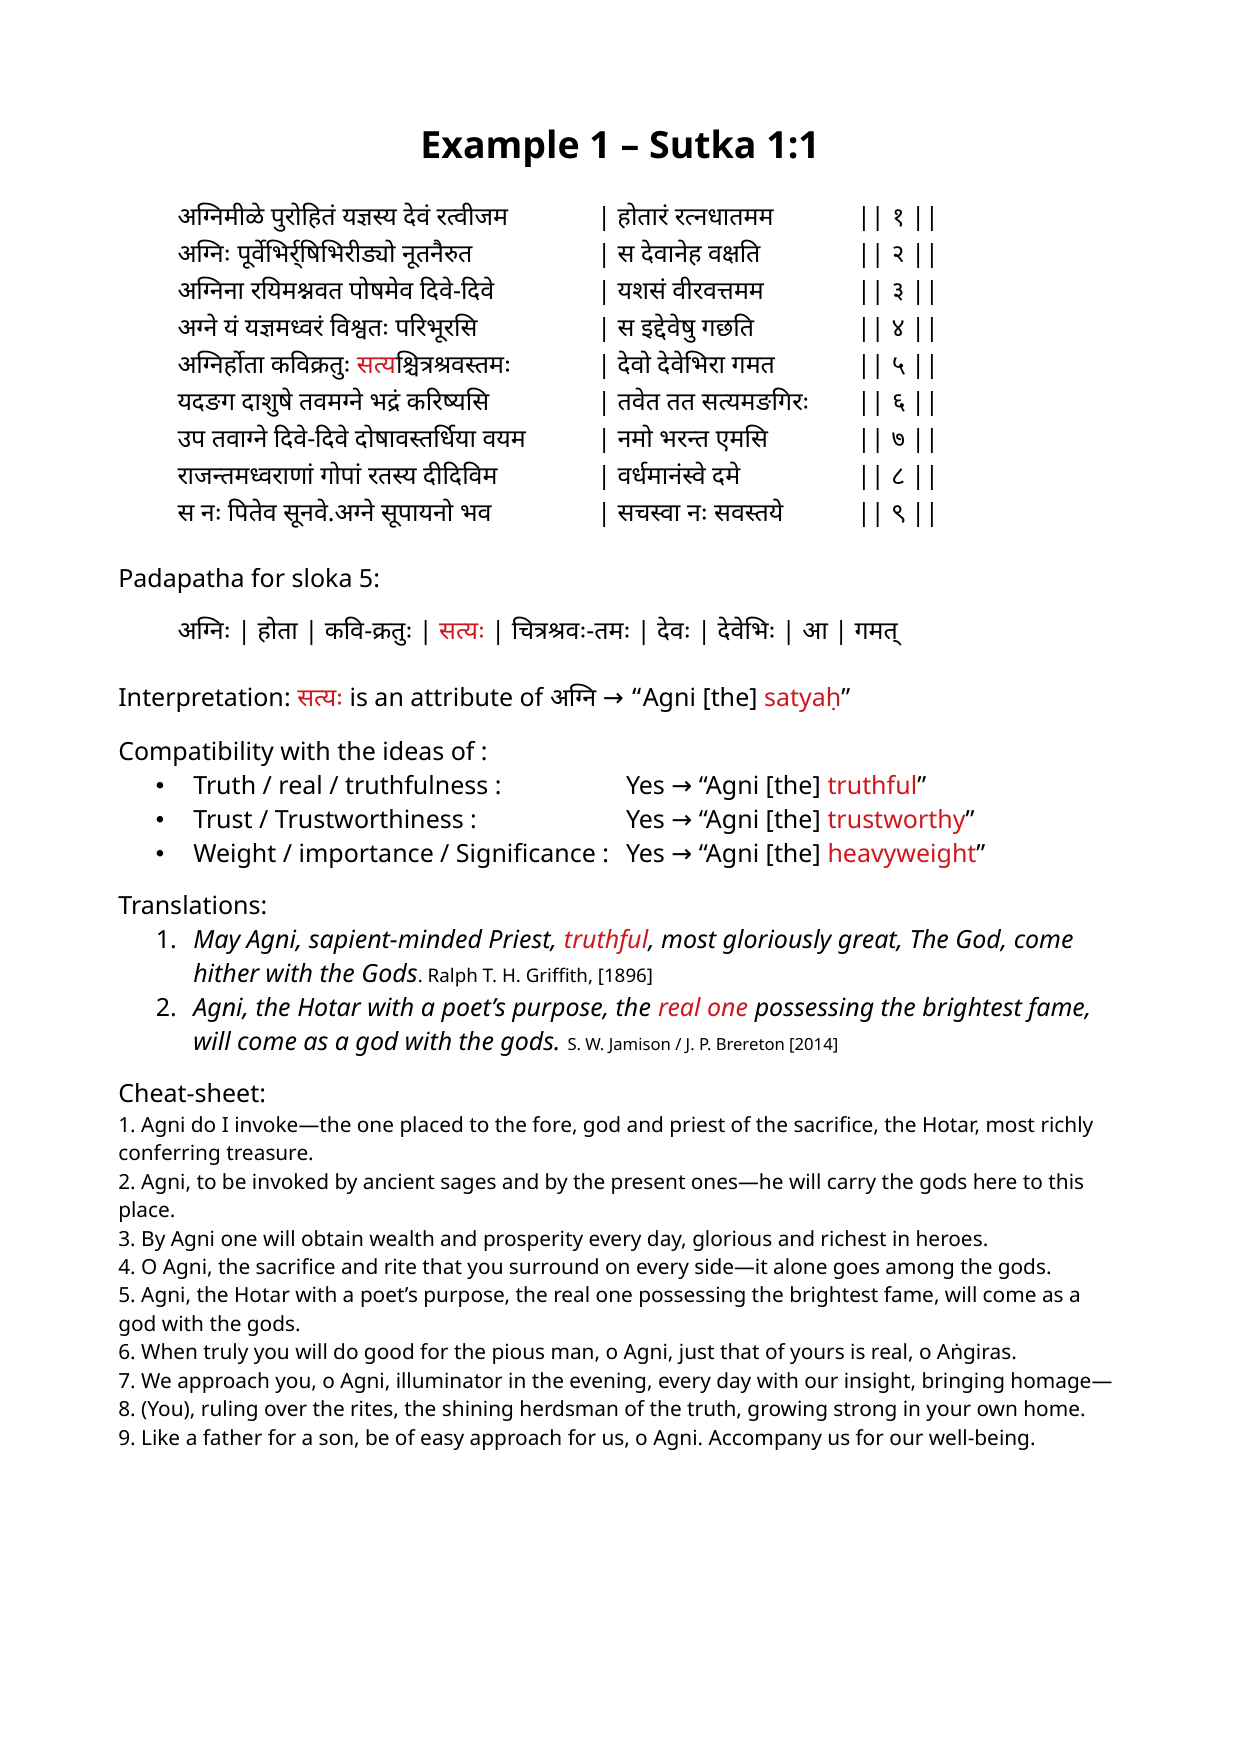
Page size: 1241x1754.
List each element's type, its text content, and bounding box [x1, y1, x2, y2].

text 3. By Agni one will obtain wealth and prosperity every day, glorious and richest in heroes. [118, 1224, 1122, 1252]
text 8. (You), ruling over the rites, the shining herdsman of the truth, growing strong in your own home. [118, 1394, 1122, 1423]
text Padapatha for sloka 5: [118, 561, 1122, 595]
text 7. We approach you, o Agni, illuminator in the evening, every day with our insight, bringing homage— [118, 1366, 1122, 1394]
text Interpretation: सत्यः is an attribute of अग्नि → “Agni [the] satyaḥ” [118, 679, 1122, 716]
text 1. Agni do I invoke—the one placed to the fore, god and priest of the sacrifice, the Hotar, most richly conferring treasure. [118, 1110, 1122, 1167]
list Agni, the Hotar with a poet’s purpose, the real one possessing the brightest fame, will come as a god with the gods. S. W. Jamison / J. P. Brereton [2014] [156, 990, 1122, 1058]
text Cheat-sheet: [118, 1076, 1122, 1110]
list May Agni, sapient-minded Priest, truthful, most gloriously great, The God, come hither with the Gods. Ralph T. H. Griffith, [1896] [156, 922, 1122, 990]
list Trust / Trustworthiness : Yes → “Agni [the] trustworthy” [156, 802, 1122, 836]
text 6. When truly you will do good for the pious man, o Agni, just that of yours is real, o Aṅgiras. [118, 1337, 1122, 1366]
text 9. Like a father for a son, be of easy approach for us, o Agni. Accompany us for our well-being. [118, 1423, 1122, 1451]
text Compatibility with the ideas of : [118, 734, 1122, 768]
list Truth / real / truthfulness : Yes → “Agni [the] truthful” [156, 768, 1122, 802]
text 4. O Agni, the sacrifice and rite that you surround on every side—it alone goes among the gods. [118, 1252, 1122, 1281]
text अग्निमीळे पुरोहितं यज्ञस्य देवं रत्वीजम | होतारं रत्नधातमम || १ || अग्निः पूर्वेभिर्र्षिभिरीड्यो नूतनैरुत | स देवानेह वक्षति || २ || अग्निना रयिमश्नवत पोषमेव दिवे-दिवे | यशसं वीरवत्तमम || ३ || अग्ने यं यज्ञमध्वरं विश्वतः परिभूरसि | स इद्देवेषु गछति || ४ || अग्निर्होता कविक्रतुः सत्यश्चित्रश्रवस्तमः | देवो देवेभिरा गमत || ५ || यदङग दाशुषे तवमग्ने भद्रं करिष्यसि | तवेत तत सत्यमङगिरः || ६ || उप तवाग्ने दिवे-दिवे दोषावस्तर्धिया वयम | नमो भरन्त एमसि || ७ || राजन्तमध्वराणां गोपां रतस्य दीदिविम | वर्धमानंस्वे दमे || ८ || स नः पितेव सूनवे.अग्ने सूपायनो भव | सचस्वा नः सवस्तये || ९ || [177, 199, 1063, 531]
title Example 1 – Sutka 1:1 [118, 118, 1122, 169]
text अग्निः | होता | कवि-क्रतुः | सत्यः | चित्रश्रवः-तमः | देवः | देवेभिः | आ | गमत् [177, 613, 1063, 650]
text 5. Agni, the Hotar with a poet’s purpose, the real one possessing the brightest fame, will come as a god with the gods. [118, 1281, 1122, 1337]
text 2. Agni, to be invoked by ancient sages and by the present ones—he will carry the gods here to this place. [118, 1167, 1122, 1224]
text Translations: [118, 888, 1122, 922]
list Weight / importance / Significance : Yes → “Agni [the] heavyweight” [156, 836, 1122, 870]
